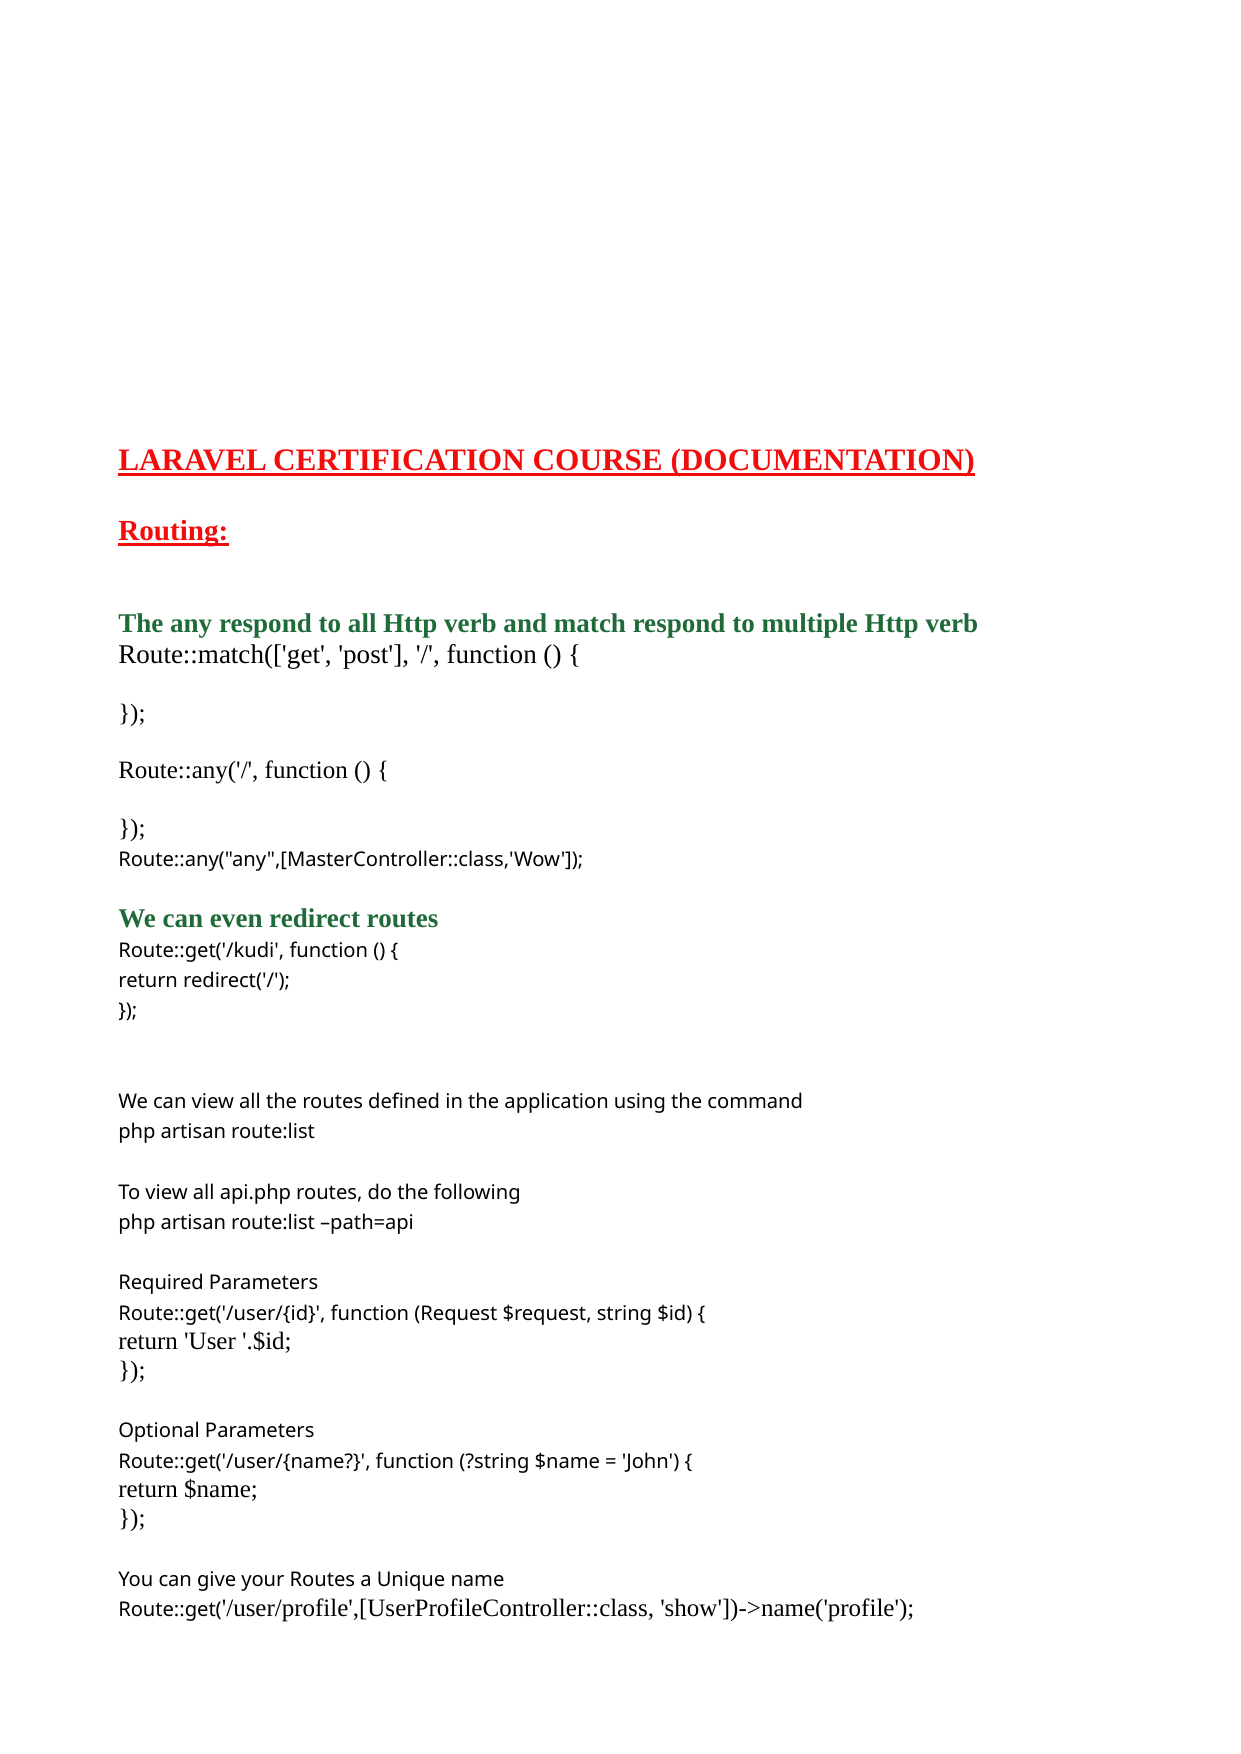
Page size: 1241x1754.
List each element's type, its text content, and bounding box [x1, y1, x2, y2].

text }); [118, 1503, 1122, 1532]
text }); [118, 1355, 1122, 1383]
text }); [118, 994, 1122, 1024]
text Route::get('/user/{name?}', function (?string $name = 'John') { [118, 1444, 1122, 1474]
text Route::match(['get', 'post'], '/', function () { [118, 638, 1122, 669]
text Route::get('/user/{id}', function (Request $request, string $id) { [118, 1296, 1122, 1326]
text The any respond to all Http verb and match respond to multiple Http verb [118, 607, 1122, 638]
text Route::any("any",[MasterController::class,'Wow']); [118, 842, 1122, 872]
text }); [118, 698, 1122, 727]
text return 'User '.$id; [118, 1326, 1122, 1355]
text Required Parameters [118, 1266, 1122, 1296]
text Route::get('/user/profile',[UserProfileController::class, 'show'])->name('profile'); [118, 1592, 1122, 1622]
text To view all api.php routes, do the following [118, 1175, 1122, 1205]
text LARAVEL CERTIFICATION COURSE (DOCUMENTATION) [118, 442, 1122, 477]
text }); [118, 813, 1122, 842]
text php artisan route:list [118, 1114, 1122, 1145]
text php artisan route:list –path=api [118, 1205, 1122, 1235]
text Routing: [118, 513, 1122, 547]
text Route::get('/kudi', function () { [118, 933, 1122, 963]
text Optional Parameters [118, 1414, 1122, 1444]
text Route::any('/', function () { [118, 755, 1122, 784]
text We can even redirect routes [118, 902, 1122, 933]
text We can view all the routes defined in the application using the command [118, 1084, 1122, 1114]
text return redirect('/'); [118, 963, 1122, 994]
text You can give your Routes a Unique name [118, 1562, 1122, 1592]
text return $name; [118, 1474, 1122, 1503]
